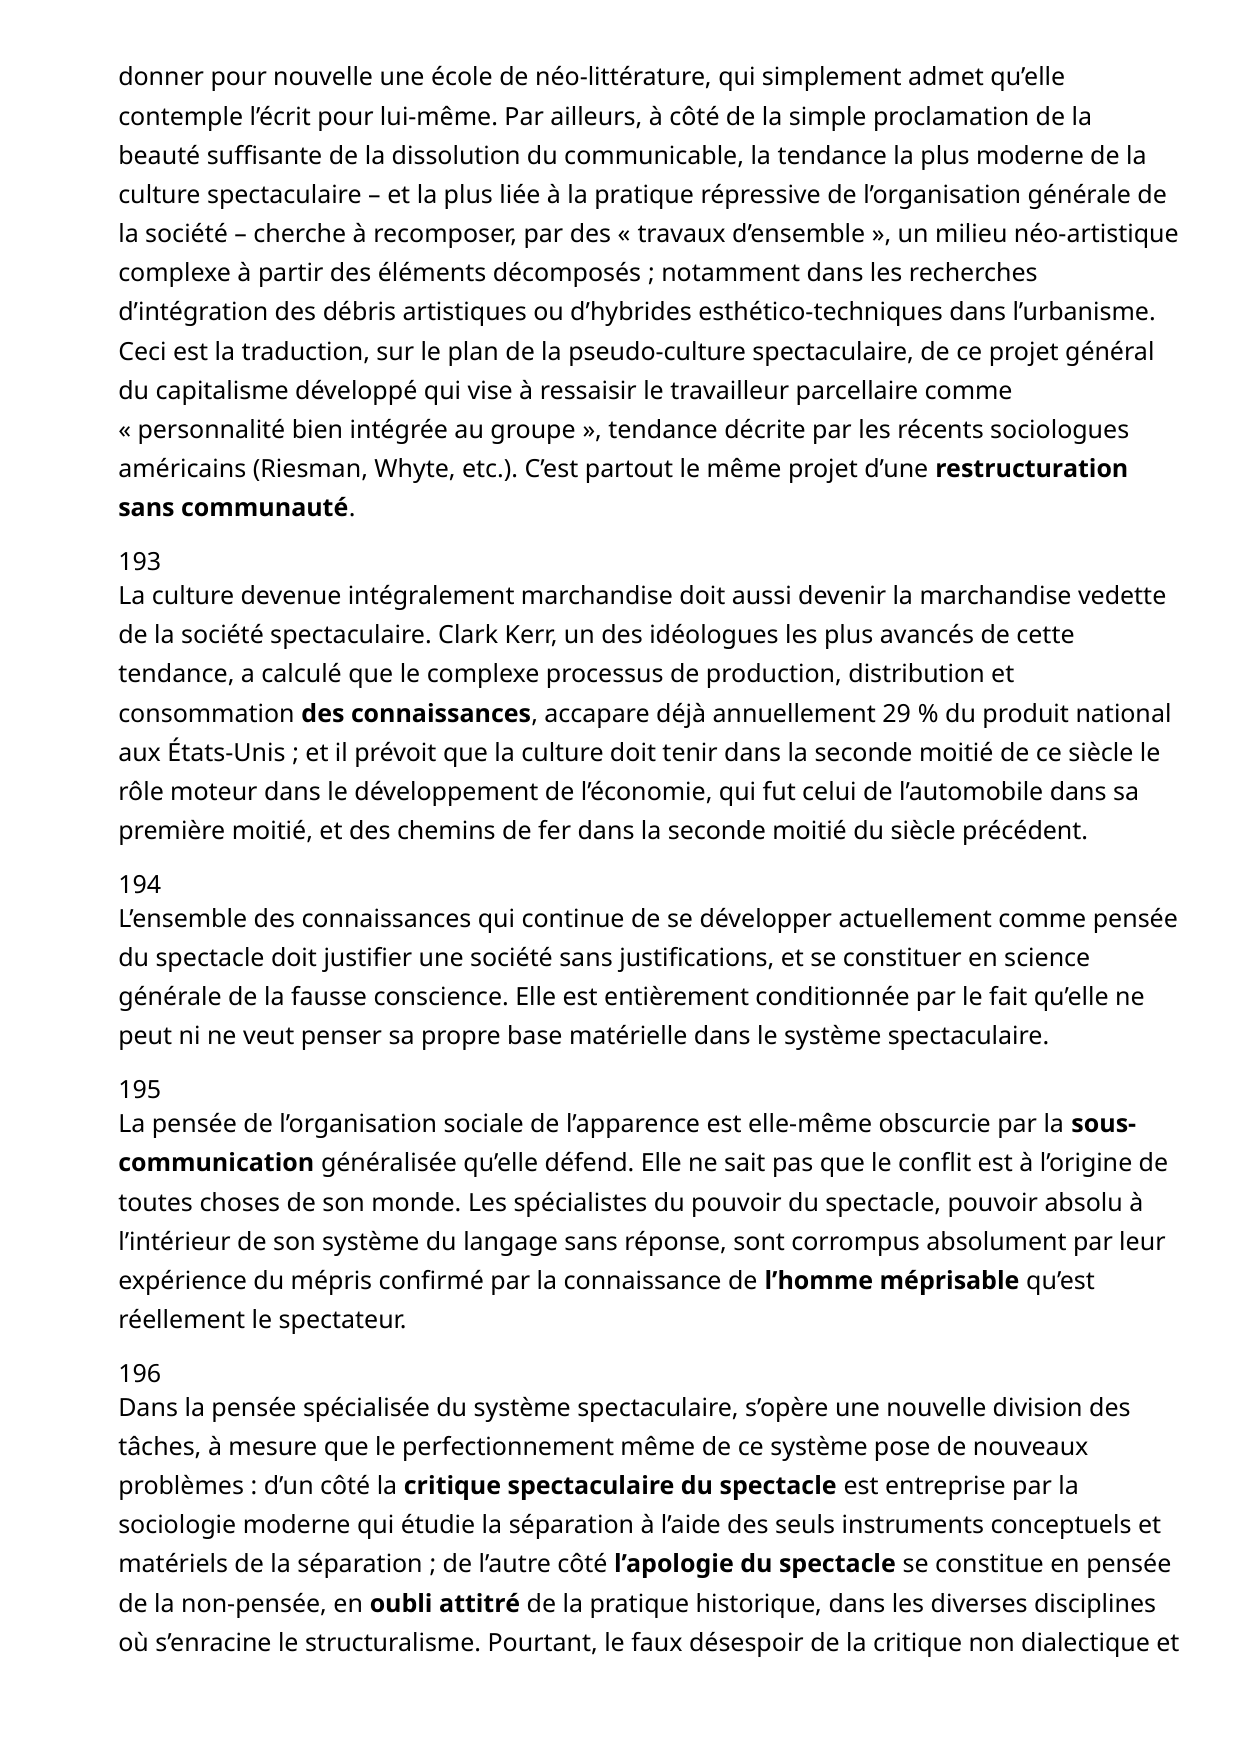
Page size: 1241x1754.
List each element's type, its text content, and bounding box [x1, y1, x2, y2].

text 193 [118, 544, 1181, 578]
text Dans la pensée spécialisée du système spectaculaire, s’opère une nouvelle division des tâches, à mesure que le perfectionnement même de ce système pose de nouveaux problèmes : d’un côté la critique spectaculaire du spectacle est entreprise par la sociologie moderne qui étudie la séparation à l’aide des seuls instruments conceptuels et matériels de la séparation ; de l’autre côté l’apologie du spectacle se constitue en pensée de la non-pensée, en oubli attitré de la pratique historique, dans les diverses disciplines où s’enracine le structuralisme. Pourtant, le faux désespoir de la critique non dialectique et [118, 1389, 1181, 1658]
text La culture devenue intégralement marchandise doit aussi devenir la marchandise vedette de la société spectaculaire. Clark Kerr, un des idéologues les plus avancés de cette tendance, a calculé que le complexe processus de production, distribution et consommation des connaissances, accapare déjà annuellement 29 % du produit national aux États-Unis ; et il prévoit que la culture doit tenir dans la seconde moitié de ce siècle le rôle moteur dans le développement de l’économie, qui fut celui de l’automobile dans sa première moitié, et des chemins de fer dans la seconde moitié du siècle précédent. [118, 578, 1181, 847]
text 195 [118, 1072, 1181, 1106]
text 196 [118, 1355, 1181, 1389]
text 194 [118, 866, 1181, 901]
text La pensée de l’organisation sociale de l’apparence est elle-même obscurcie par la sous-communication généralisée qu’elle défend. Elle ne sait pas que le conflit est à l’origine de toutes choses de son monde. Les spécialistes du pouvoir du spectacle, pouvoir absolu à l’intérieur de son système du langage sans réponse, sont corrompus absolument par leur expérience du mépris confirmé par la connaissance de l’homme méprisable qu’est réellement le spectateur. [118, 1106, 1181, 1336]
text L’ensemble des connaissances qui continue de se développer actuellement comme pensée du spectacle doit justifier une société sans justifications, et se constituer en science générale de la fausse conscience. Elle est entièrement conditionnée par le fait qu’elle ne peut ni ne veut penser sa propre base matérielle dans le système spectaculaire. [118, 901, 1181, 1052]
text donner pour nouvelle une école de néo-littérature, qui simplement admet qu’elle contemple l’écrit pour lui-même. Par ailleurs, à côté de la simple proclamation de la beauté suffisante de la dissolution du communicable, la tendance la plus moderne de la culture spectaculaire – et la plus liée à la pratique répressive de l’organisation générale de la société – cherche à recomposer, par des « travaux d’ensemble », un milieu néo-artistique complexe à partir des éléments décomposés ; notamment dans les recherches d’intégration des débris artistiques ou d’hybrides esthético-techniques dans l’urbanisme. Ceci est la traduction, sur le plan de la pseudo-culture spectaculaire, de ce projet général du capitalisme développé qui vise à ressaisir le travailleur parcellaire comme « personnalité bien intégrée au groupe », tendance décrite par les récents sociologues américains (Riesman, Whyte, etc.). C’est partout le même projet d’une restructuration sans communauté. [118, 59, 1181, 524]
